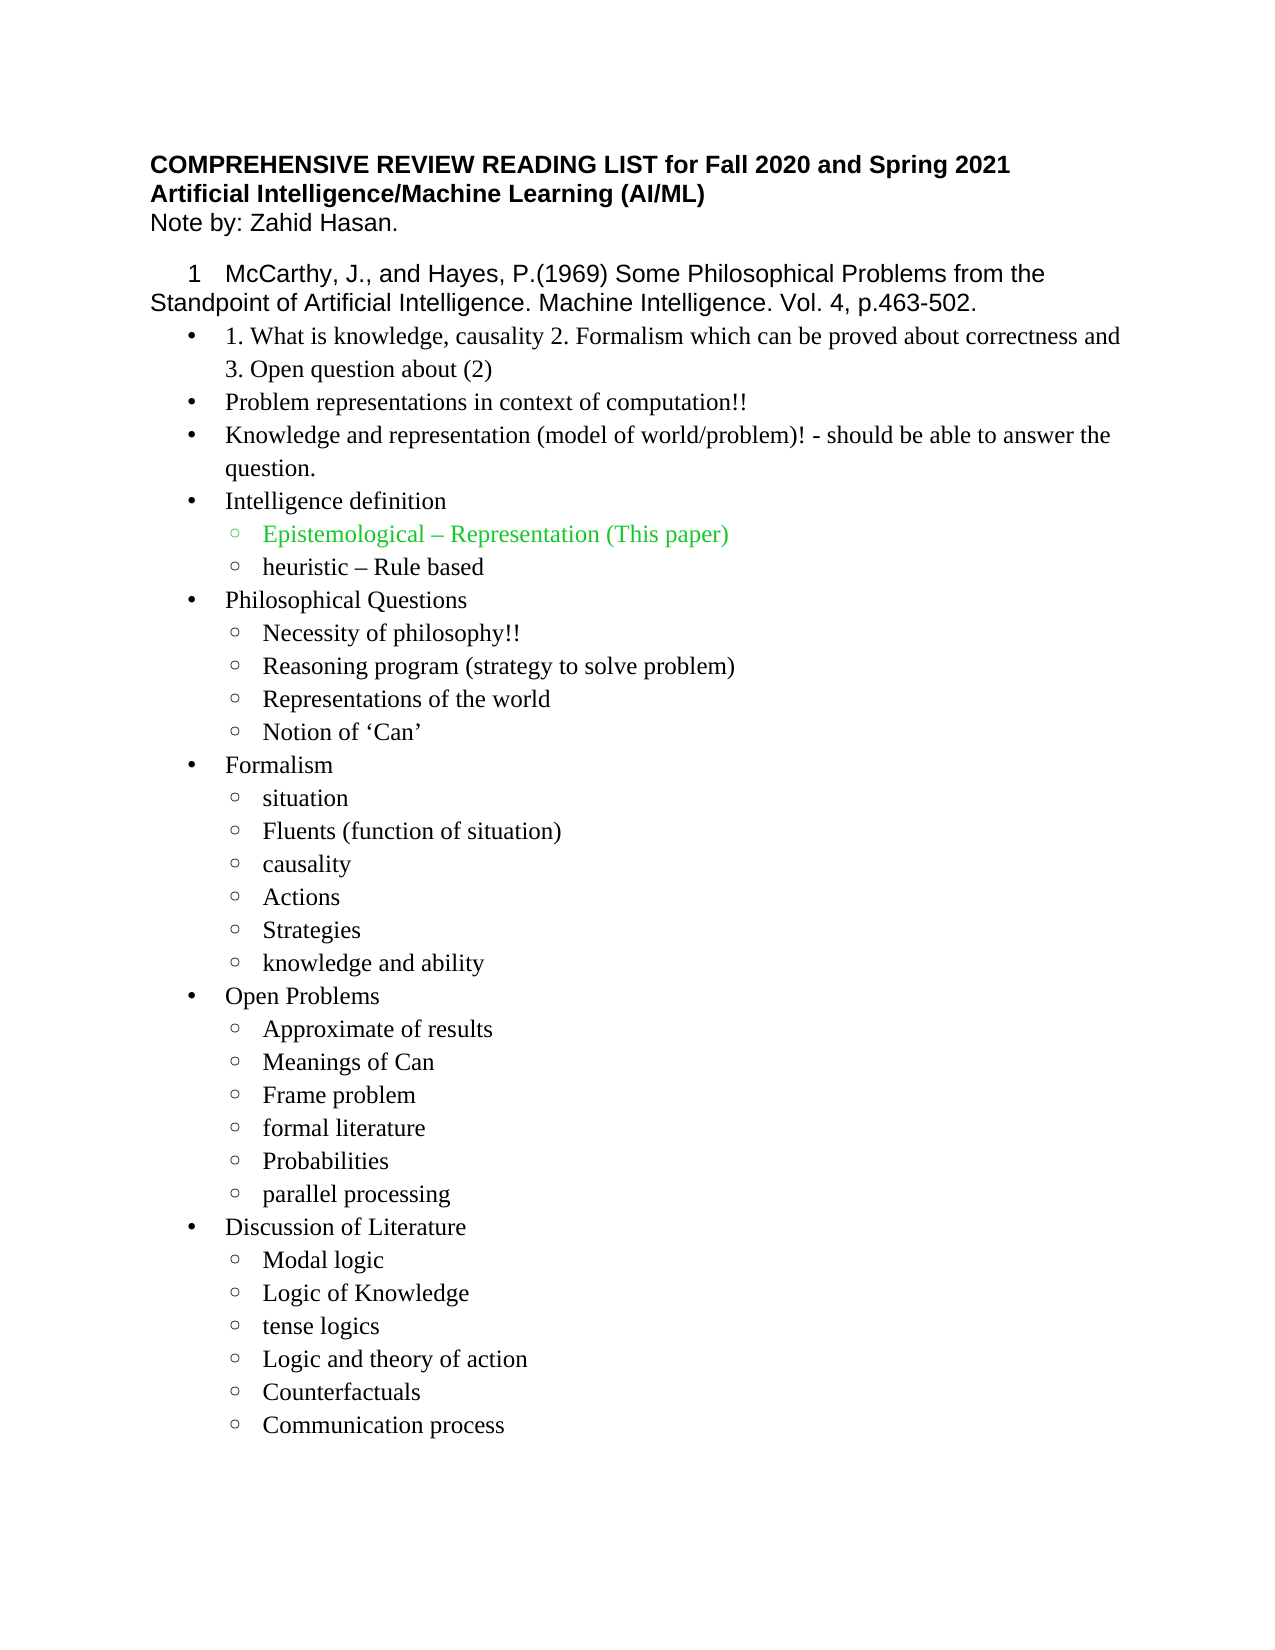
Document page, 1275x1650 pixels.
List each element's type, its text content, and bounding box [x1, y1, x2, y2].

list parallel processing [225, 1179, 1125, 1208]
list Logic of Knowledge [225, 1278, 1125, 1307]
list Logic and theory of action [225, 1344, 1125, 1373]
list Actions [225, 882, 1125, 911]
list Reasoning program (strategy to solve problem) [225, 651, 1125, 680]
list Probabilities [225, 1146, 1125, 1175]
list Fluents (function of situation) [225, 816, 1125, 845]
list causality [225, 849, 1125, 878]
list Representations of the world [225, 684, 1125, 713]
list Problem representations in context of computation!! [187, 387, 1125, 416]
list Frame problem [225, 1080, 1125, 1109]
text COMPREHENSIVE REVIEW READING LIST for Fall 2020 and Spring 2021 [150, 150, 1125, 179]
list Approximate of results [225, 1014, 1125, 1043]
list Communication process [225, 1410, 1125, 1439]
list heuristic – Rule based [225, 552, 1125, 581]
list Necessity of philosophy!! [225, 618, 1125, 647]
list Meanings of Can [225, 1047, 1125, 1076]
list formal literature [225, 1113, 1125, 1142]
list Discussion of Literature [187, 1212, 1125, 1241]
list Philosophical Questions [187, 585, 1125, 614]
list 1. What is knowledge, causality 2. Formalism which can be proved about correctness and 3. Open question about (2) [187, 321, 1125, 382]
list Modal logic [225, 1245, 1125, 1274]
list Intelligence definition [187, 486, 1125, 514]
list Open Problems [187, 981, 1125, 1010]
text Standpoint of Artificial Intelligence. Machine Intelligence. Vol. 4, p.463-502. [150, 288, 1125, 316]
list Counterfactuals [225, 1377, 1125, 1406]
list Notion of ‘Can’ [225, 717, 1125, 746]
list Epistemological – Representation (This paper) [225, 519, 1125, 548]
text Note by: Zahid Hasan. [150, 207, 1125, 236]
list McCarthy, J., and Hayes, P.(1969) Some Philosophical Problems from the [187, 259, 1125, 288]
list knowledge and ability [225, 948, 1125, 977]
list Formalism [187, 750, 1125, 779]
list Knowledge and representation (model of world/problem)! - should be able to answer the question. [187, 420, 1125, 482]
list situation [225, 783, 1125, 812]
list tense logics [225, 1311, 1125, 1340]
list Strategies [225, 915, 1125, 944]
text Artificial Intelligence/Machine Learning (AI/ML) [150, 179, 1125, 207]
